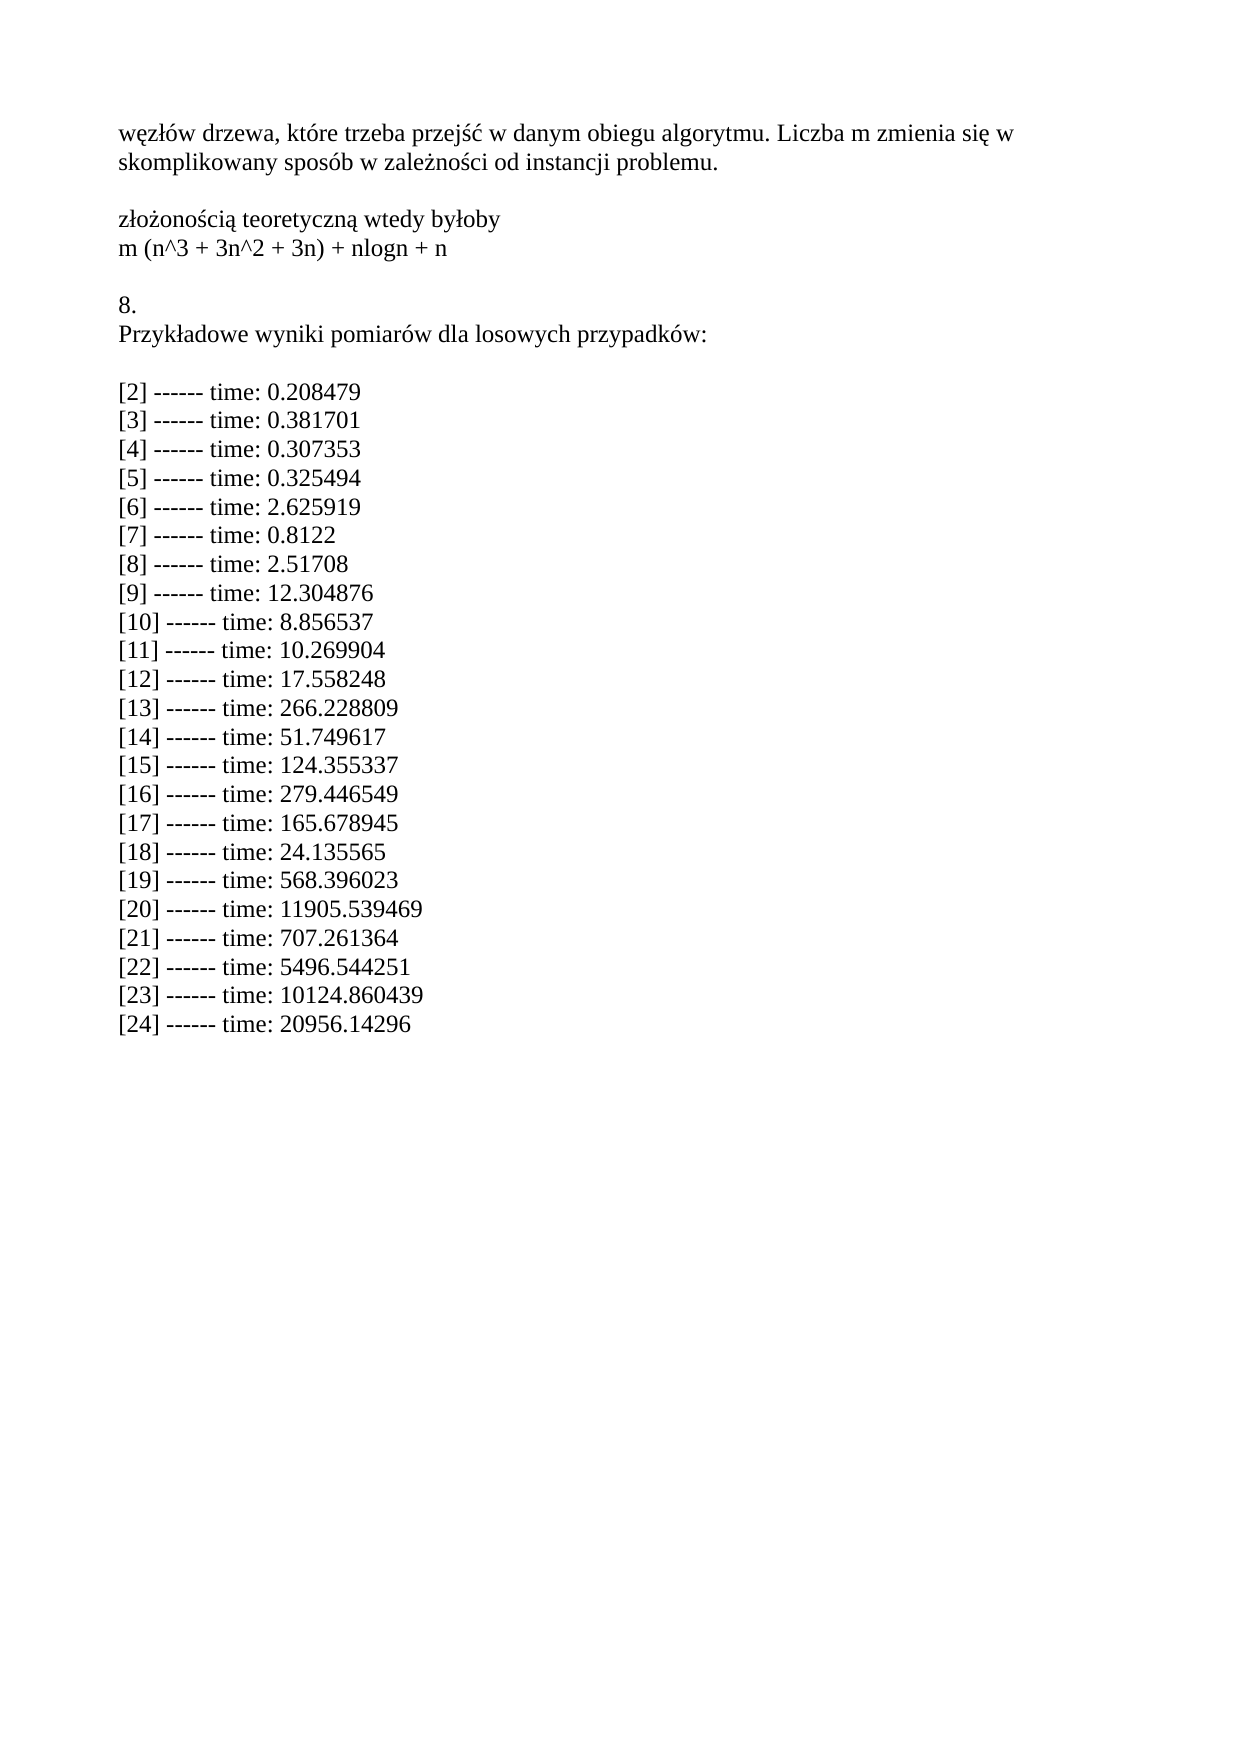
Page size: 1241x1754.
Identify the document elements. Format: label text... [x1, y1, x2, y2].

text [5] ------ time: 0.325494 [118, 463, 1122, 492]
text [11] ------ time: 10.269904 [118, 636, 1122, 664]
text [9] ------ time: 12.304876 [118, 578, 1122, 607]
text [10] ------ time: 8.856537 [118, 607, 1122, 636]
text [16] ------ time: 279.446549 [118, 779, 1122, 808]
text [18] ------ time: 24.135565 [118, 837, 1122, 866]
text [8] ------ time: 2.51708 [118, 549, 1122, 578]
text [17] ------ time: 165.678945 [118, 808, 1122, 837]
text [15] ------ time: 124.355337 [118, 751, 1122, 779]
text [22] ------ time: 5496.544251 [118, 952, 1122, 981]
text [2] ------ time: 0.208479 [118, 377, 1122, 406]
text m (n^3 + 3n^2 + 3n) + nlogn + n [118, 233, 1122, 262]
text [7] ------ time: 0.8122 [118, 521, 1122, 549]
text [23] ------ time: 10124.860439 [118, 981, 1122, 1009]
text 8. [118, 291, 1122, 319]
text [21] ------ time: 707.261364 [118, 923, 1122, 952]
text [20] ------ time: 11905.539469 [118, 894, 1122, 923]
text [3] ------ time: 0.381701 [118, 406, 1122, 434]
text [4] ------ time: 0.307353 [118, 434, 1122, 463]
text [13] ------ time: 266.228809 [118, 693, 1122, 722]
text węzłów drzewa, które trzeba przejść w danym obiegu algorytmu. Liczba m zmienia się w skomplikowany sposób w zależności od instancji problemu. [118, 118, 1122, 176]
text [6] ------ time: 2.625919 [118, 492, 1122, 521]
text [19] ------ time: 568.396023 [118, 866, 1122, 894]
text [12] ------ time: 17.558248 [118, 664, 1122, 693]
text [24] ------ time: 20956.14296 [118, 1009, 1122, 1038]
text Przykładowe wyniki pomiarów dla losowych przypadków: [118, 319, 1122, 348]
text [14] ------ time: 51.749617 [118, 722, 1122, 751]
text złożonością teoretyczną wtedy byłoby [118, 204, 1122, 233]
